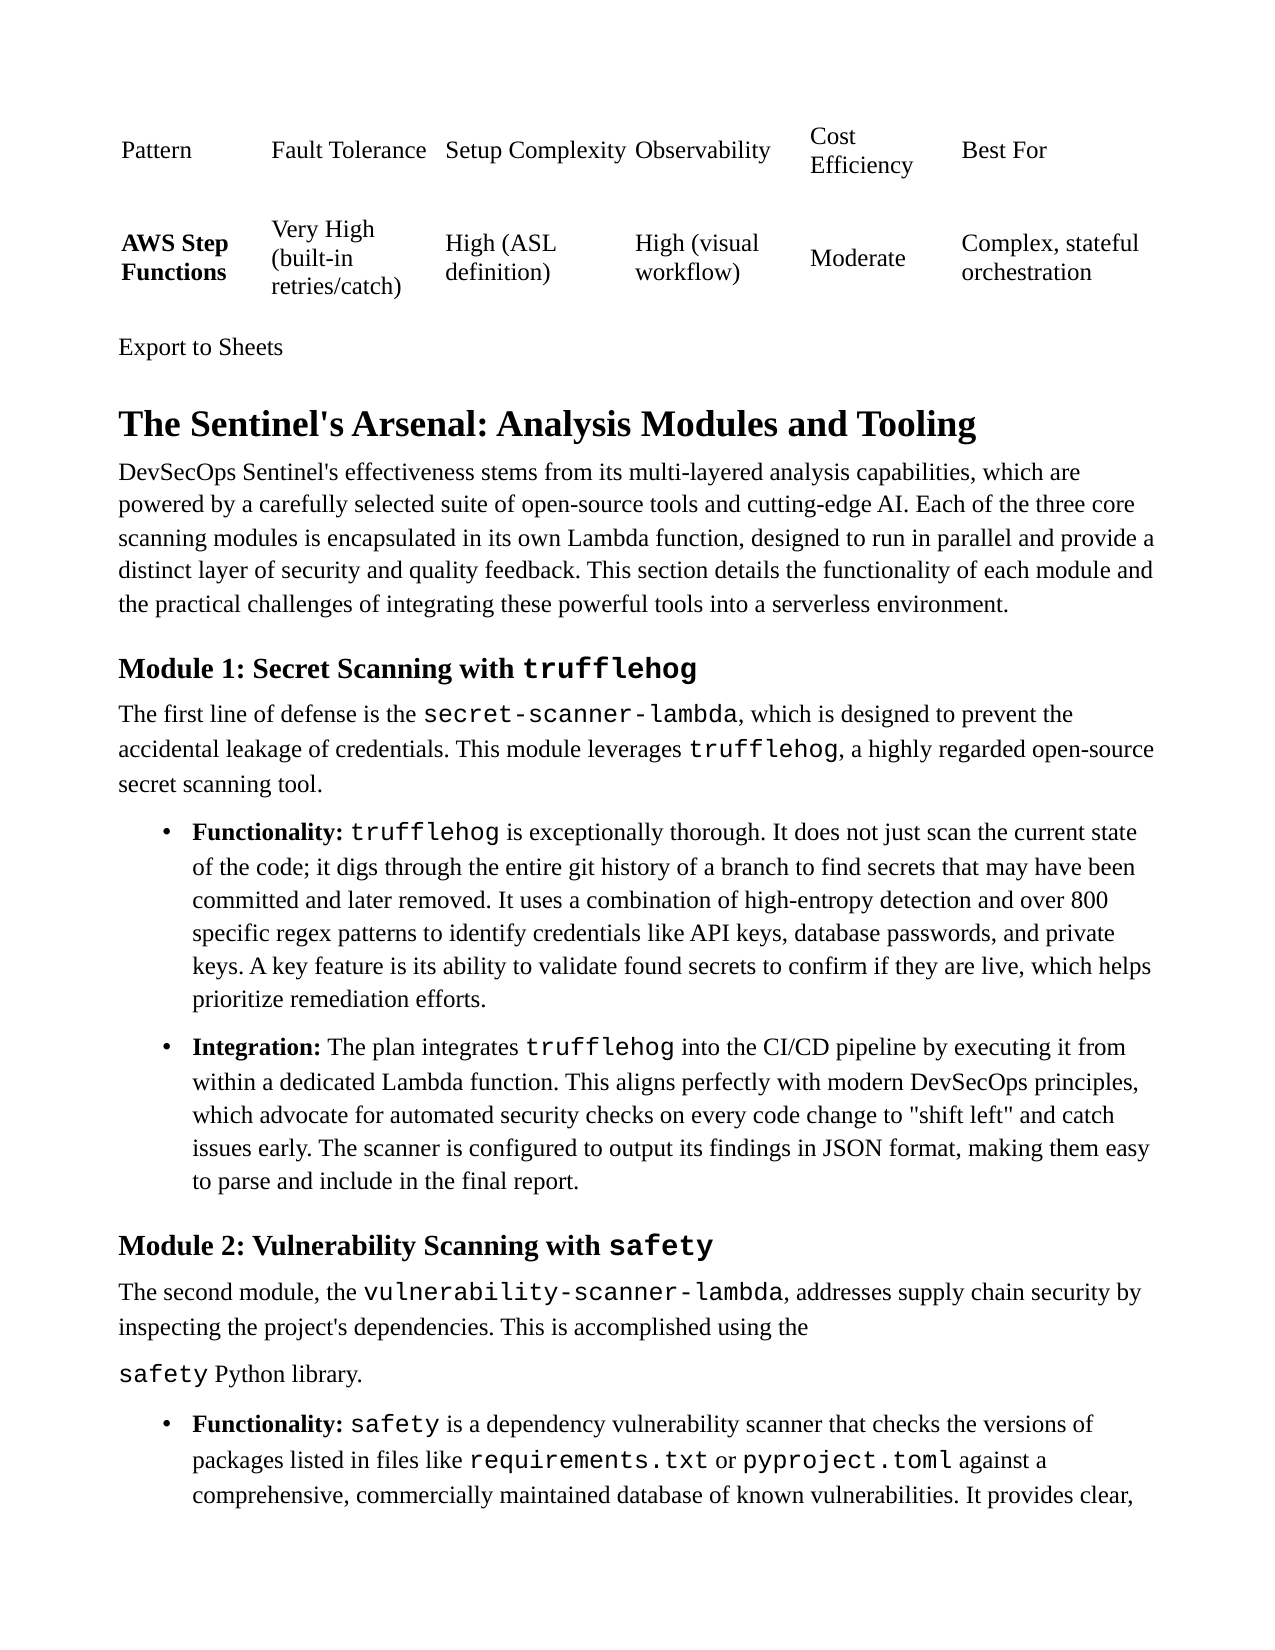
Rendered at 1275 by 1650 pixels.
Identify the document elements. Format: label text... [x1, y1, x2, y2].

list Functionality: trufflehog is exceptionally thorough. It does not just scan the current state of the code; it digs through the entire git history of a branch to find secrets that may have been committed and later removed. It uses a combination of high-entropy detection and over 800 specific regex patterns to identify credentials like API keys, database passwords, and private keys. A key feature is its ability to validate found secrets to confirm if they are live, which helps prioritize remediation efforts. [162, 817, 1157, 1013]
table_cell High (visual workflow) [632, 211, 807, 332]
list Functionality: safety is a dependency vulnerability scanner that checks the versions of packages listed in files like requirements.txt or pyproject.toml against a comprehensive, commercially maintained database of known vulnerabilities. It provides clear, [162, 1409, 1157, 1508]
table_cell AWS Step Functions [118, 211, 268, 332]
list Integration: The plan integrates trufflehog into the CI/CD pipeline by executing it from within a dedicated Lambda function. This aligns perfectly with modern DevSecOps principles, which advocate for automated security checks on every code change to "shift left" and catch issues early. The scanner is configured to output its findings in JSON format, making them easy to parse and include in the final report. [162, 1032, 1157, 1195]
table_cell Complex, stateful orchestration [959, 211, 1157, 332]
text The second module, the vulnerability-scanner-lambda, addresses supply chain security by inspecting the project's dependencies. This is accomplished using the [118, 1277, 1157, 1341]
table_cell High (ASL definition) [442, 211, 632, 332]
subtitle Module 2: Vulnerability Scanning with safety [118, 1228, 1157, 1264]
table_cell Moderate [807, 211, 958, 332]
table_header Setup Complexity [442, 118, 632, 211]
text The first line of defense is the secret-scanner-lambda, which is designed to prevent the accidental leakage of credentials. This module leverages trufflehog, a highly regarded open-source secret scanning tool. [118, 699, 1157, 798]
table_header Observability [632, 118, 807, 211]
table_header Pattern [118, 118, 268, 211]
table_cell Very High (built-in retries/catch) [268, 211, 442, 332]
text safety Python library. [118, 1359, 1157, 1390]
subtitle The Sentinel's Arsenal: Analysis Modules and Tooling [118, 401, 1157, 444]
subtitle Module 1: Secret Scanning with trufflehog [118, 651, 1157, 687]
table_header Cost Efficiency [807, 118, 958, 211]
table_header Best For [959, 118, 1157, 211]
text DevSecOps Sentinel's effectiveness stems from its multi-layered analysis capabilities, which are powered by a carefully selected suite of open-source tools and cutting-edge AI. Each of the three core scanning modules is encapsulated in its own Lambda function, designed to run in parallel and provide a distinct layer of security and quality feedback. This section details the functionality of each module and the practical challenges of integrating these powerful tools into a serverless environment. [118, 457, 1157, 617]
table_header Fault Tolerance [268, 118, 442, 211]
text Export to Sheets [118, 332, 1157, 361]
